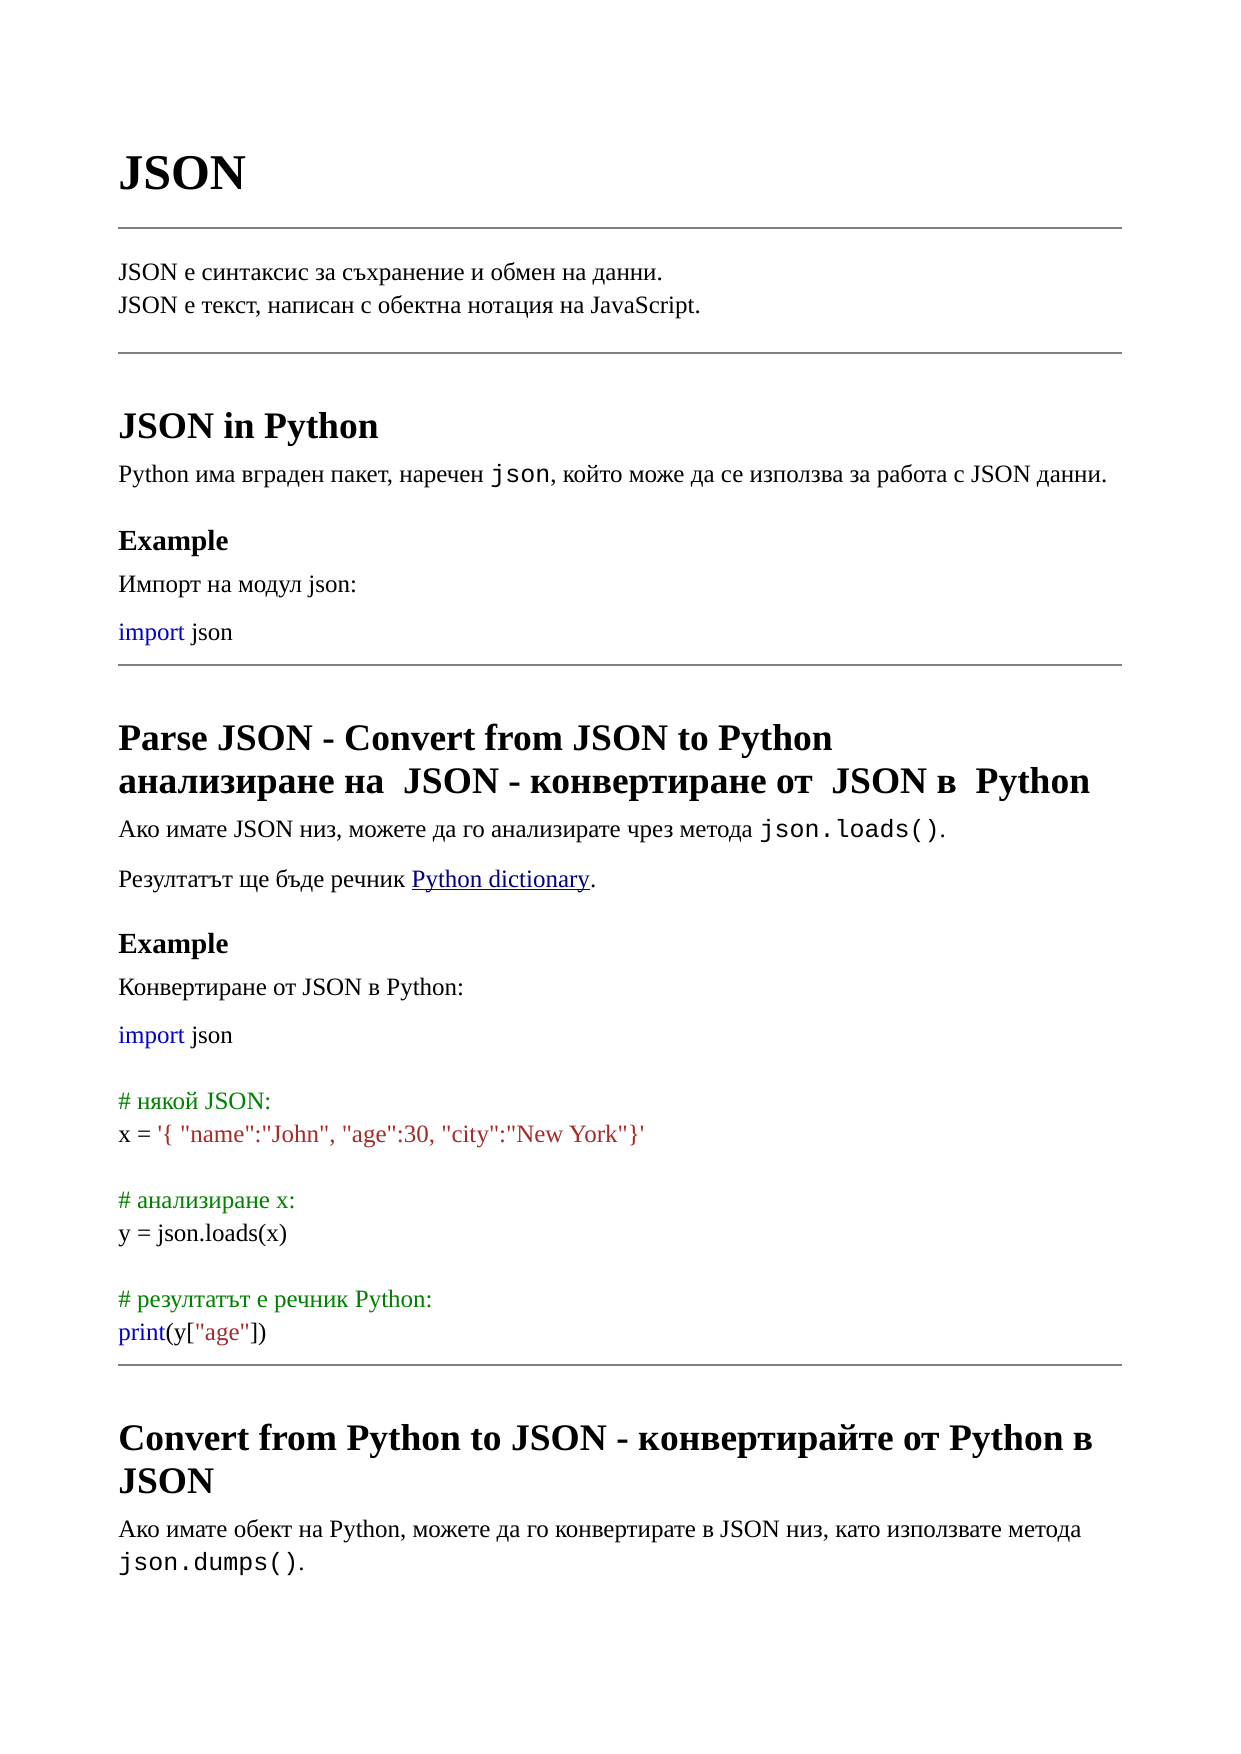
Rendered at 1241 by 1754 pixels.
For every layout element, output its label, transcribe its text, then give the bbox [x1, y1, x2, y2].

text JSON е синтаксис за съхранение и обмен на данни. JSON е текст, написан с обектна нотация на JavaScript. [118, 257, 1122, 319]
subtitle Example [118, 523, 1122, 557]
subtitle JSON in Python [118, 403, 1122, 446]
text Резултатът ще бъде речник Python dictionary. [118, 864, 1122, 893]
subtitle Example [118, 926, 1122, 959]
text Ако имате обект на Python, можете да го конвертирате в JSON низ, като използвате метода json.dumps(). [118, 1514, 1122, 1578]
subtitle Convert from Python to JSON - конвертирайте от Python в JSON [118, 1415, 1122, 1501]
text Ако имате JSON низ, можете да го анализирате чрез метода json.loads(). [118, 814, 1122, 845]
text import json # някой JSON: x = '{ "name":"John", "age":30, "city":"New York"}' # анализиране x: y = json.loads(x) # резултатът е речник Python: print(y["age"]) [118, 1020, 1122, 1346]
text Импорт на модул json: [118, 569, 1122, 598]
subtitle JSON [118, 143, 1122, 201]
text Python има вграден пакет, наречен json, който може да се използва за работа с JSON данни. [118, 459, 1122, 489]
text import json [118, 617, 1122, 646]
text Конвертиране от JSON в Python: [118, 972, 1122, 1001]
subtitle Parse JSON - Convert from JSON to Python анализиране на JSON - конвертиране от JSON в Python [118, 715, 1122, 801]
